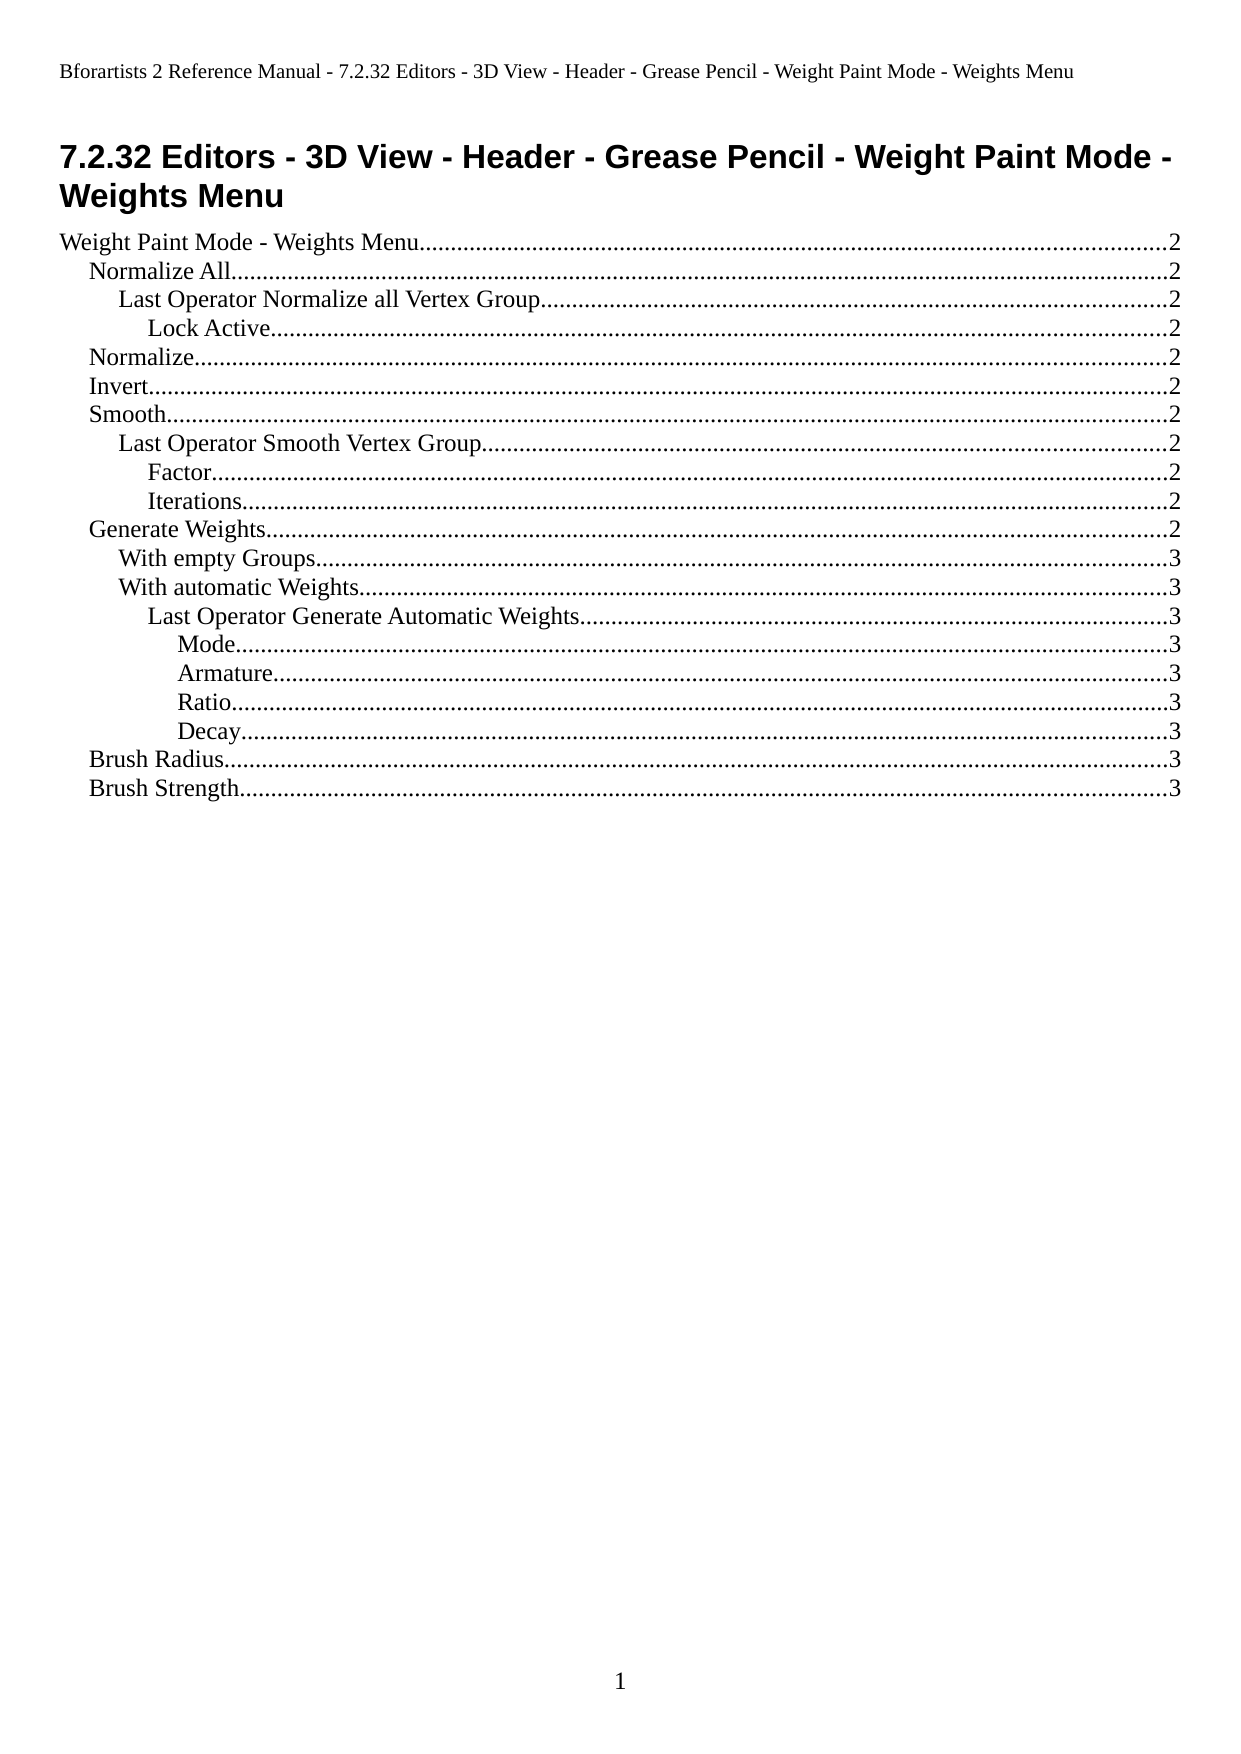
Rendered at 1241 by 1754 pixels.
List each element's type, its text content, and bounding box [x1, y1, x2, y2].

text Factor 2 [147, 457, 1181, 486]
text Brush Radius 3 [88, 744, 1181, 773]
text Last Operator Smooth Vertex Group 2 [118, 428, 1181, 457]
text Smooth 2 [88, 399, 1181, 428]
text Normalize 2 [88, 342, 1181, 371]
text Iterations 2 [147, 486, 1181, 514]
text Last Operator Generate Automatic Weights 3 [147, 601, 1181, 629]
text Last Operator Normalize all Vertex Group 2 [118, 284, 1181, 313]
text Ratio 3 [177, 687, 1181, 716]
text Weight Paint Mode - Weights Menu 2 [59, 227, 1181, 256]
text Brush Strength 3 [88, 773, 1181, 802]
text Decay 3 [177, 716, 1181, 744]
text With empty Groups 3 [118, 543, 1181, 572]
text With automatic Weights 3 [118, 572, 1181, 601]
text Armature 3 [177, 658, 1181, 687]
text Lock Active 2 [147, 313, 1181, 342]
text Generate Weights 2 [88, 514, 1181, 543]
text Mode 3 [177, 629, 1181, 658]
subtitle 7.2.32 Editors - 3D View - Header - Grease Pencil - Weight Paint Mode - Weights Menu [59, 138, 1181, 214]
text Normalize All 2 [88, 256, 1181, 284]
text Invert 2 [88, 371, 1181, 399]
